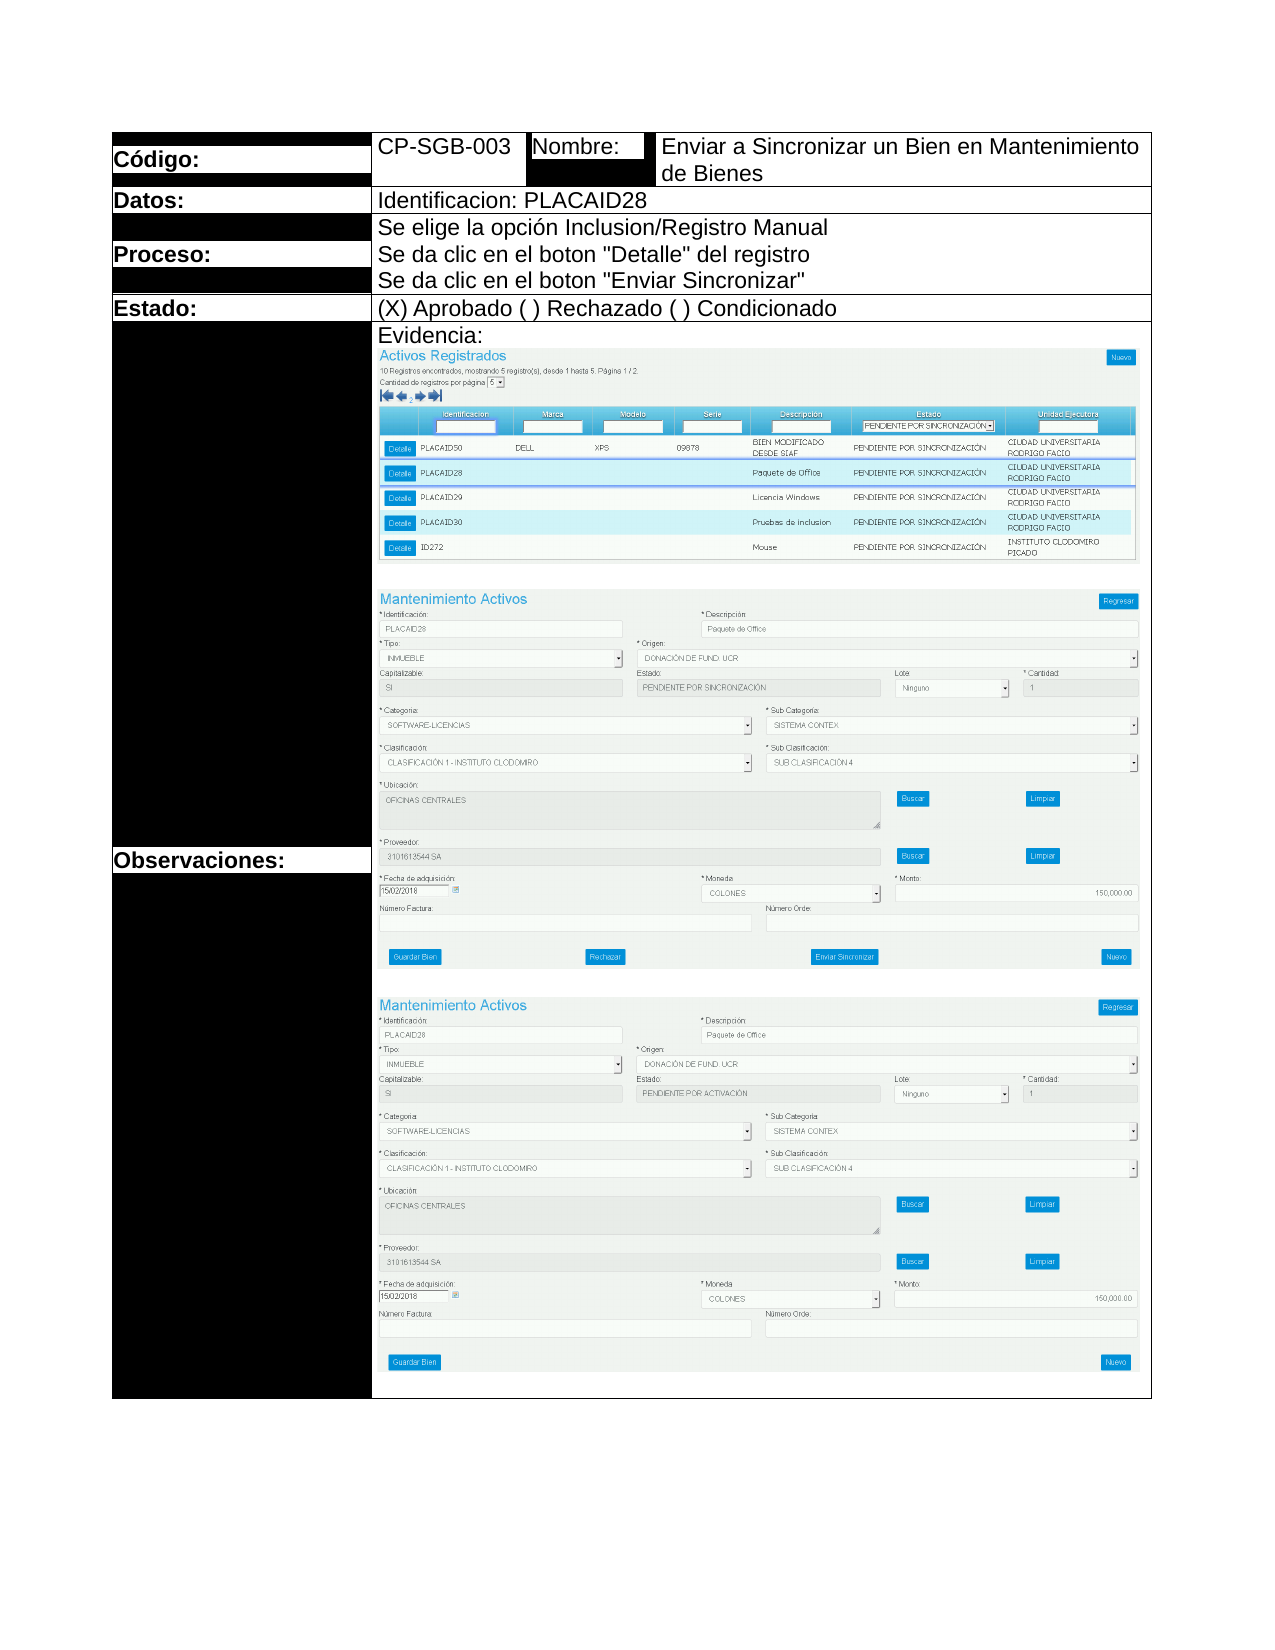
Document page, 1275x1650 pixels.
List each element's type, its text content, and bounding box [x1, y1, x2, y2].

table_cell Evidencia: [372, 322, 377, 1398]
picture [377, 348, 1140, 564]
table_cell Proceso: [113, 267, 371, 293]
table_cell Proceso: [113, 214, 371, 241]
table_header Código: [113, 133, 371, 146]
table_cell Observaciones: [113, 322, 371, 847]
table_cell Observaciones: [113, 873, 371, 1398]
table_header Código: [113, 173, 371, 186]
table_cell Evidencia: [1140, 322, 1151, 1398]
table_header CP-SGB-003 [372, 133, 526, 186]
table_header Nombre: [527, 133, 655, 186]
table_header Enviar a Sincronizar un Bien en Mantenimiento de Bienes [656, 133, 1151, 186]
picture [377, 589, 1140, 969]
picture [377, 997, 1140, 1372]
